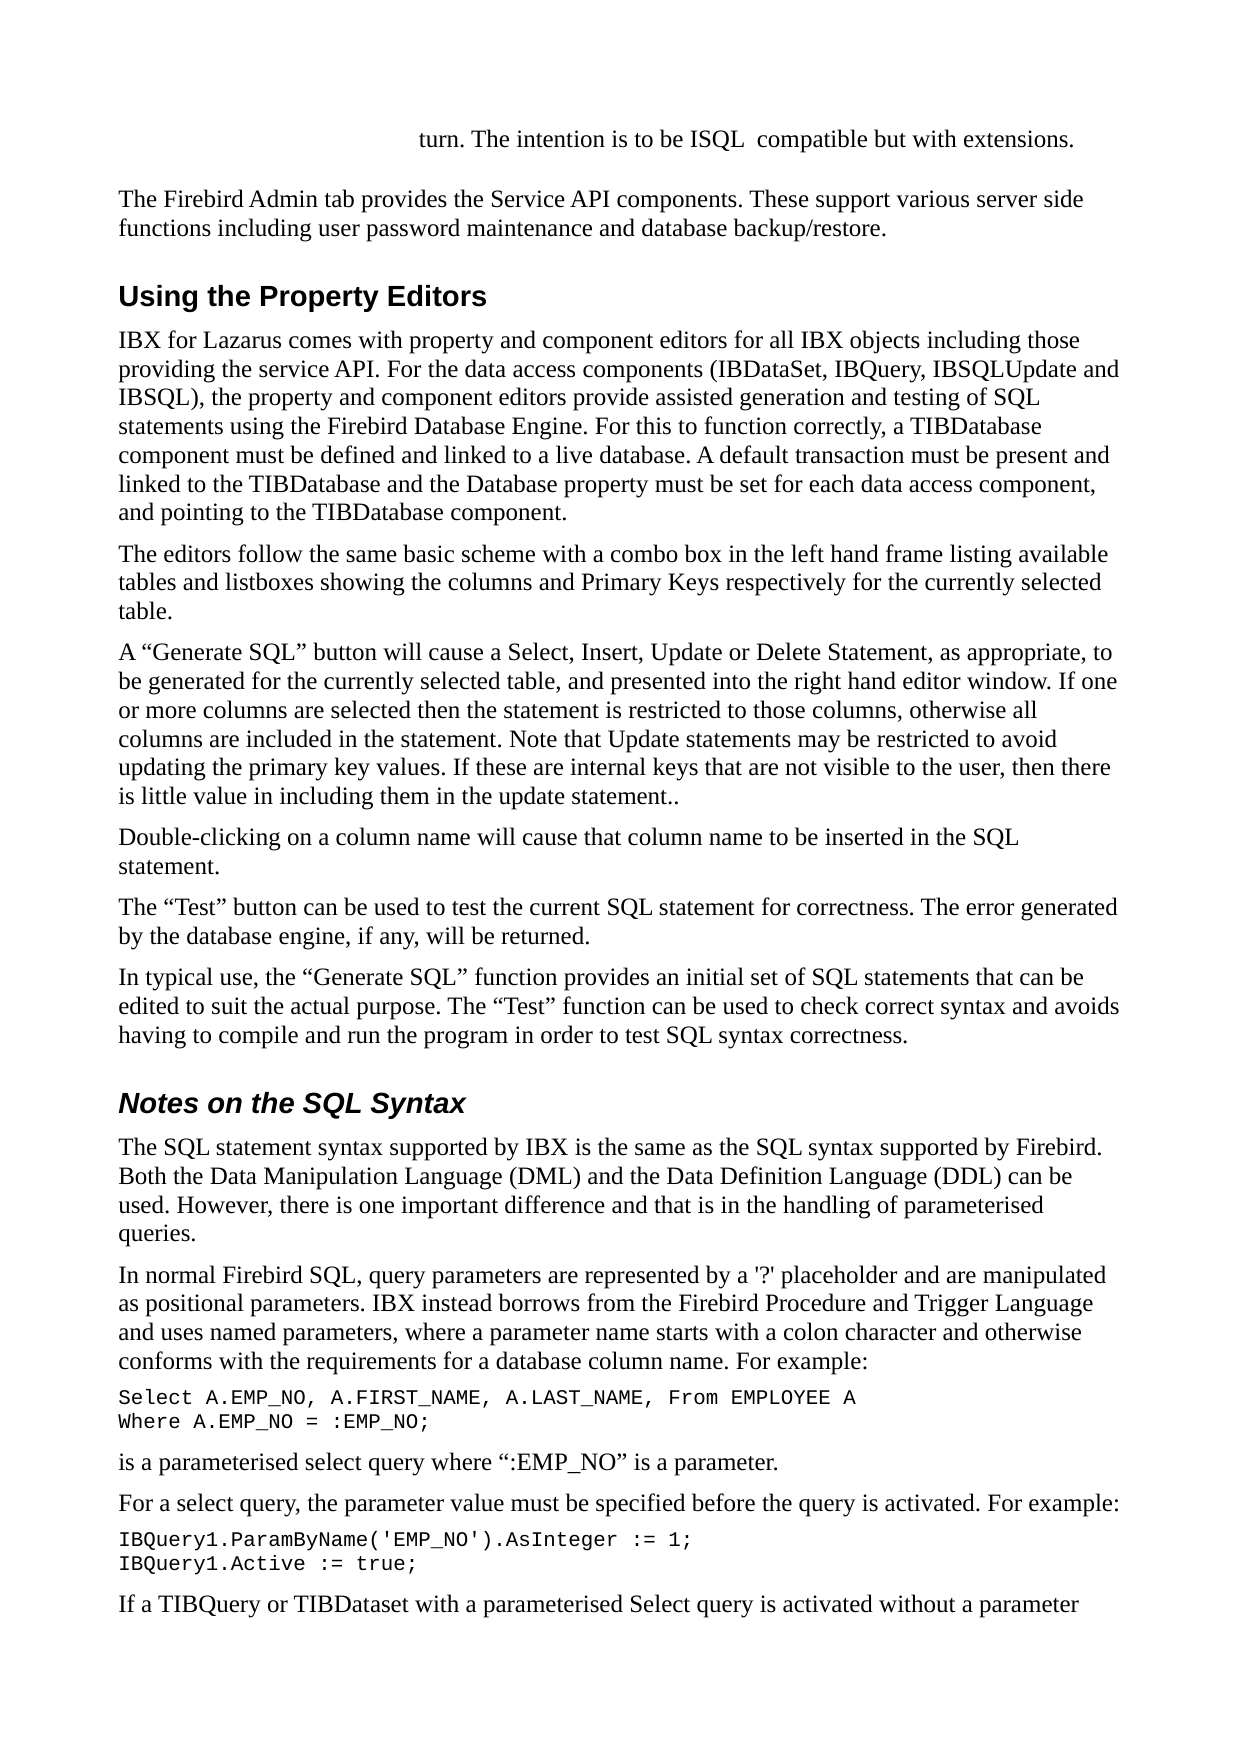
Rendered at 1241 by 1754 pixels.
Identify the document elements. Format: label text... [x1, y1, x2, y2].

subtitle Using the Property Editors [118, 279, 1122, 312]
text IBX for Lazarus comes with property and component editors for all IBX objects including those providing the service API. For the data access components (IBDataSet, IBQuery, IBSQLUpdate and IBSQL), the property and component editors provide assisted generation and testing of SQL statements using the Firebird Database Engine. For this to function correctly, a TIBDatabase component must be defined and linked to a live database. A default transaction must be present and linked to the TIBDatabase and the Database property must be set for each data access component, and pointing to the TIBDatabase component. [118, 325, 1122, 526]
text Double-clicking on a column name will cause that column name to be inserted in the SQL statement. [118, 822, 1122, 880]
text In typical use, the “Generate SQL” function provides an initial set of SQL statements that can be edited to suit the actual purpose. The “Test” function can be used to check correct syntax and avoids having to compile and run the program in order to test SQL syntax correctness. [118, 962, 1122, 1049]
text In normal Firebird SQL, query parameters are represented by a '?' placeholder and are manipulated as positional parameters. IBX instead borrows from the Firebird Procedure and Trigger Language and uses named parameters, where a parameter name starts with a colon character and otherwise conforms with the requirements for a database column name. For example: [118, 1260, 1122, 1375]
text Select A.EMP_NO, A.FIRST_NAME, A.LAST_NAME, From EMPLOYEE A Where A.EMP_NO = :EMP_NO; [118, 1387, 1122, 1434]
text A “Generate SQL” button will cause a Select, Insert, Update or Delete Statement, as appropriate, to be generated for the currently selected table, and presented into the right hand editor window. If one or more columns are selected then the statement is restricted to those columns, otherwise all columns are included in the statement. Note that Update statements may be restricted to avoid updating the primary key values. If these are internal keys that are not visible to the user, then there is little value in including them in the update statement.. [118, 637, 1122, 810]
text is a parameterised select query where “:EMP_NO” is a parameter. [118, 1447, 1122, 1476]
text The SQL statement syntax supported by IBX is the same as the SQL syntax supported by Firebird. Both the Data Manipulation Language (DML) and the Data Definition Language (DDL) can be used. However, there is one important difference and that is in the handling of parameterised queries. [118, 1132, 1122, 1247]
table_cell turn. The intention is to be ISQL compatible but with extensions. [413, 118, 1123, 184]
text The Firebird Admin tab provides the Service API components. These support various server side functions including user password maintenance and database backup/restore. [118, 184, 1122, 241]
text If a TIBQuery or TIBDataset with a parameterised Select query is activated without a parameter [118, 1589, 1122, 1618]
text The editors follow the same basic scheme with a combo box in the left hand frame listing available tables and listboxes showing the columns and Primary Keys respectively for the currently selected table. [118, 539, 1122, 625]
subtitle Notes on the SQL Syntax [118, 1086, 1122, 1120]
text The “Test” button can be used to test the current SQL statement for correctness. The error generated by the database engine, if any, will be returned. [118, 892, 1122, 950]
text For a select query, the parameter value must be specified before the query is activated. For example: [118, 1488, 1122, 1517]
table_cell [118, 118, 413, 184]
text IBQuery1.ParamByName('EMP_NO').AsInteger := 1; IBQuery1.Active := true; [118, 1529, 1122, 1577]
